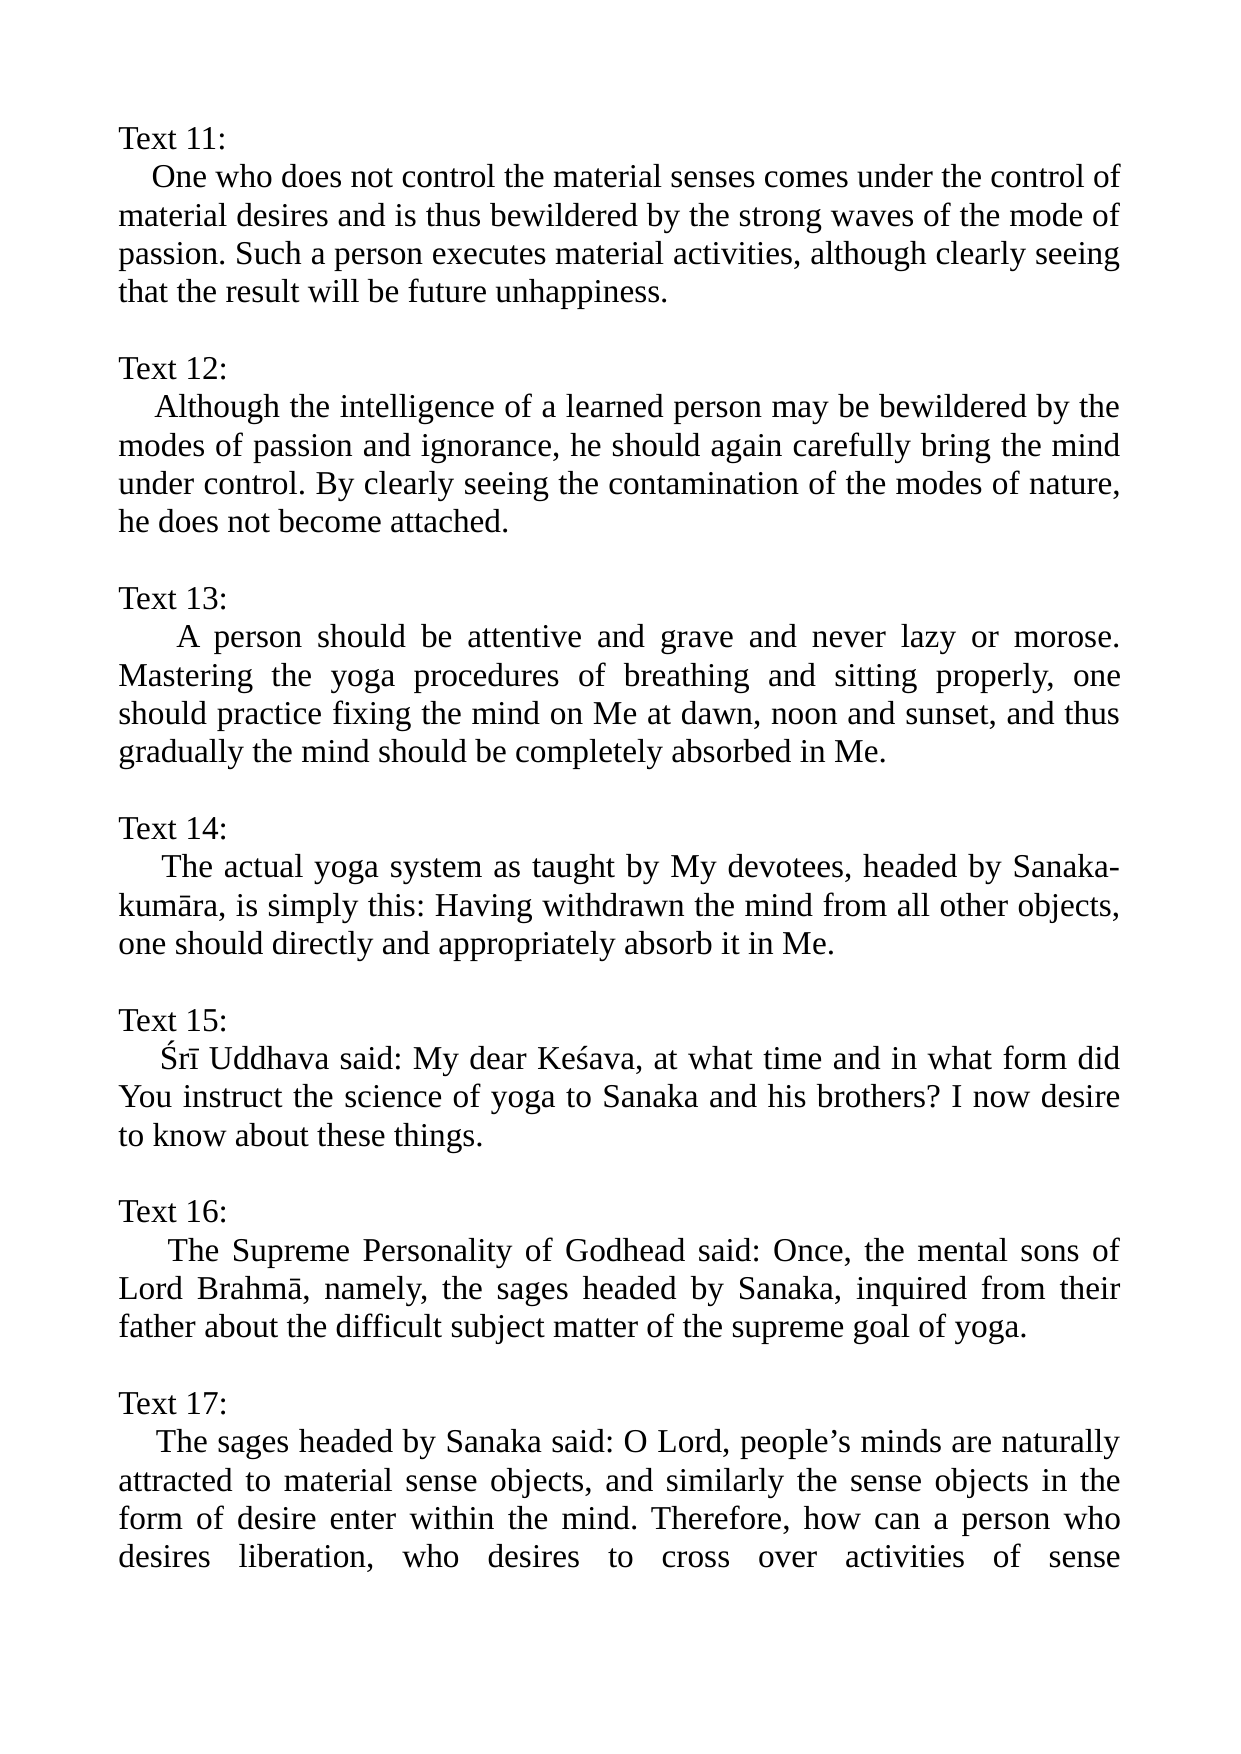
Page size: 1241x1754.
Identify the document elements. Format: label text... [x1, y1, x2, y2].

text Text 12: [118, 348, 1122, 386]
text Although the intelligence of a learned person may be bewildered by the modes of passion and ignorance, he should again carefully bring the mind under control. By clearly seeing the contamination of the modes of nature, he does not become attached. [118, 386, 1122, 540]
text Text 13: [118, 578, 1122, 616]
text The actual yoga system as taught by My devotees, headed by Sanaka-kumāra, is simply this: Having withdrawn the mind from all other objects, one should directly and appropriately absorb it in Me. [118, 846, 1122, 961]
text Text 11: [118, 118, 1122, 156]
text A person should be attentive and grave and never lazy or morose. Mastering the yoga procedures of breathing and sitting properly, one should practice fixing the mind on Me at dawn, noon and sunset, and thus gradually the mind should be completely absorbed in Me. [118, 616, 1122, 770]
text Text 17: [118, 1383, 1122, 1421]
text Śrī Uddhava said: My dear Keśava, at what time and in what form did You instruct the science of yoga to Sanaka and his brothers? I now desire to know about these things. [118, 1038, 1122, 1153]
text The Supreme Personality of Godhead said: Once, the mental sons of Lord Brahmā, namely, the sages headed by Sanaka, inquired from their father about the difficult subject matter of the supreme goal of yoga. [118, 1230, 1122, 1345]
text Text 14: [118, 808, 1122, 846]
text Text 16: [118, 1191, 1122, 1230]
text Text 15: [118, 1000, 1122, 1038]
text The sages headed by Sanaka said: O Lord, people’s minds are naturally attracted to material sense objects, and similarly the sense objects in the form of desire enter within the mind. Therefore, how can a person who desires liberation, who desires to cross over activities of sense [118, 1421, 1122, 1575]
text One who does not control the material senses comes under the control of material desires and is thus bewildered by the strong waves of the mode of passion. Such a person executes material activities, although clearly seeing that the result will be future unhappiness. [118, 156, 1122, 310]
